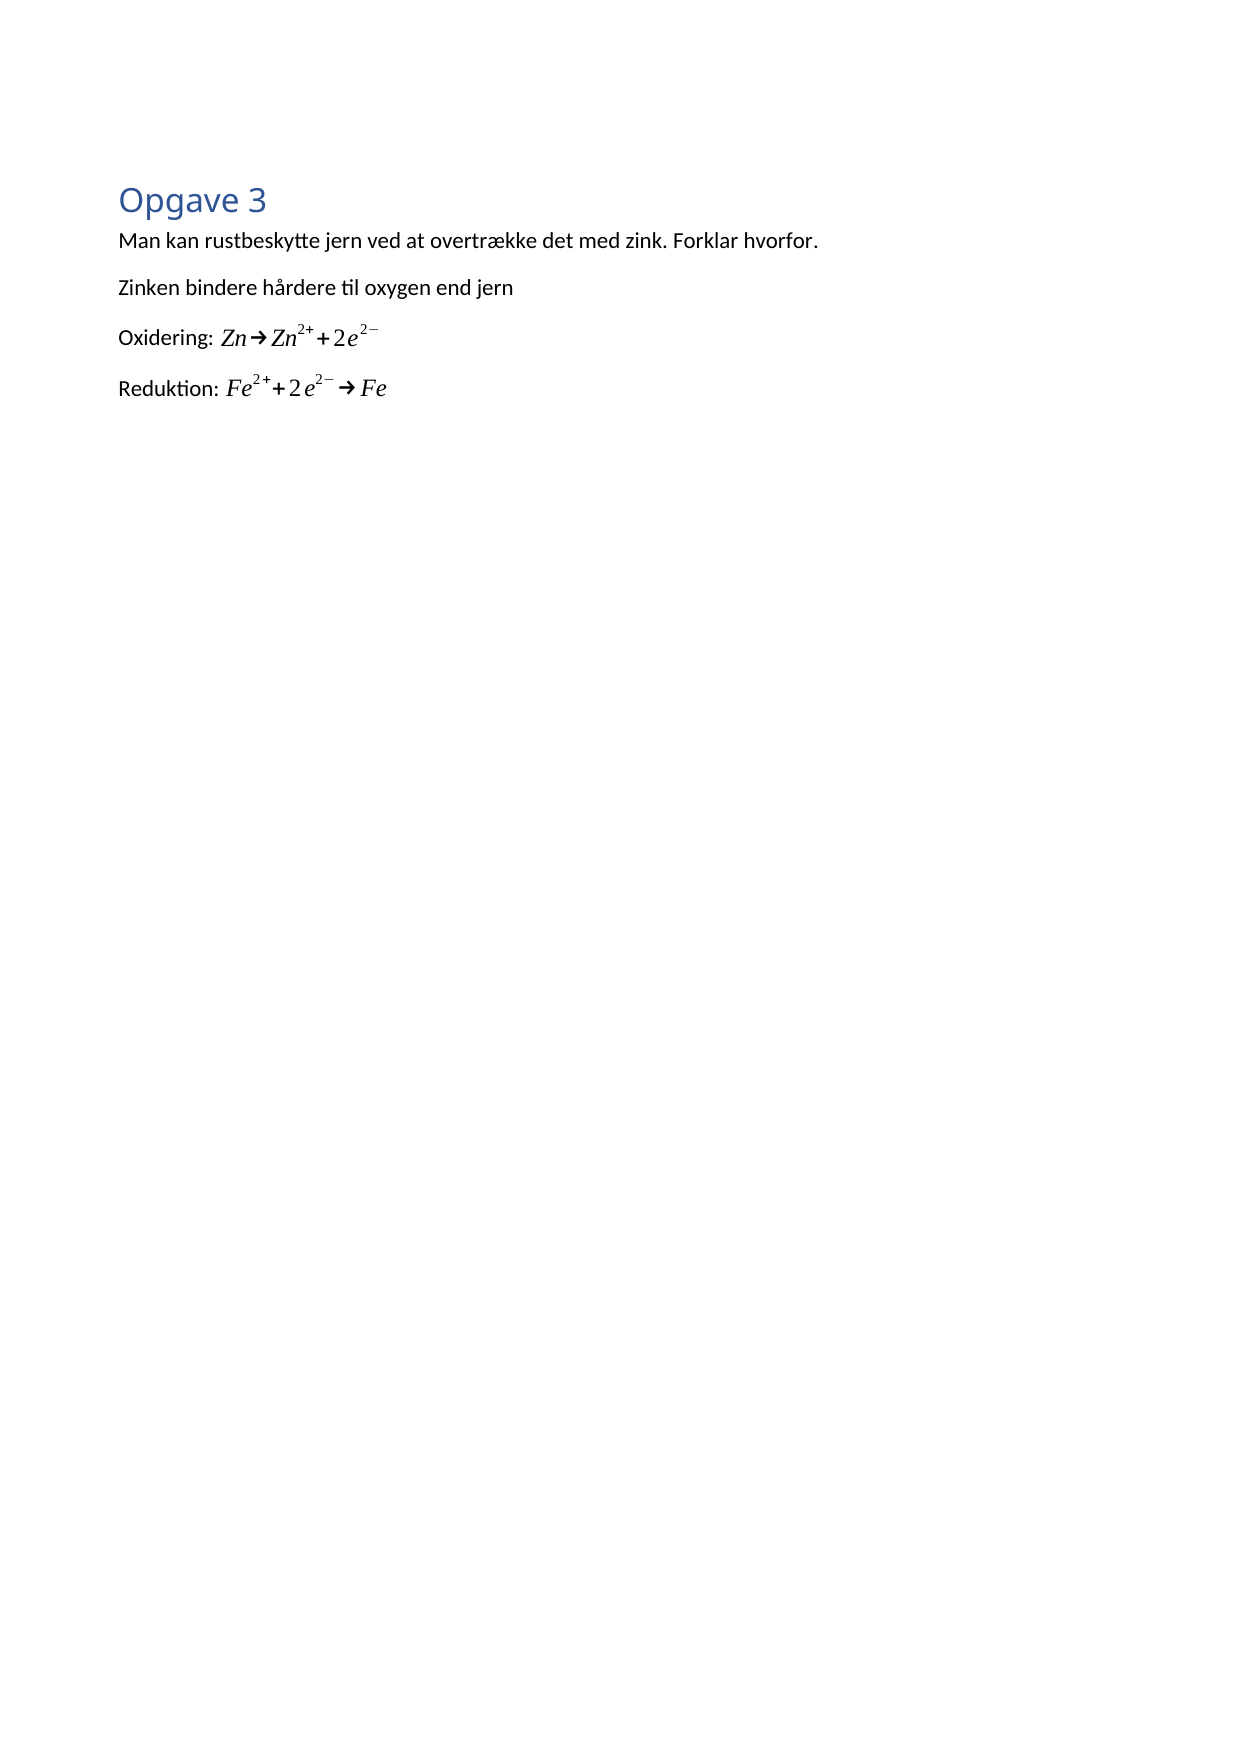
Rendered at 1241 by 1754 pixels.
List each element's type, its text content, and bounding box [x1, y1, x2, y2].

subtitle Opgave 3 [118, 177, 1122, 223]
text Man kan rustbeskytte jern ved at overtrække det med zink. Forklar hvorfor. [118, 226, 1122, 254]
text Zinken bindere hårdere til oxygen end jern [118, 273, 1122, 301]
text Oxidering: [118, 320, 1122, 351]
text Reduktion: [118, 370, 1122, 402]
